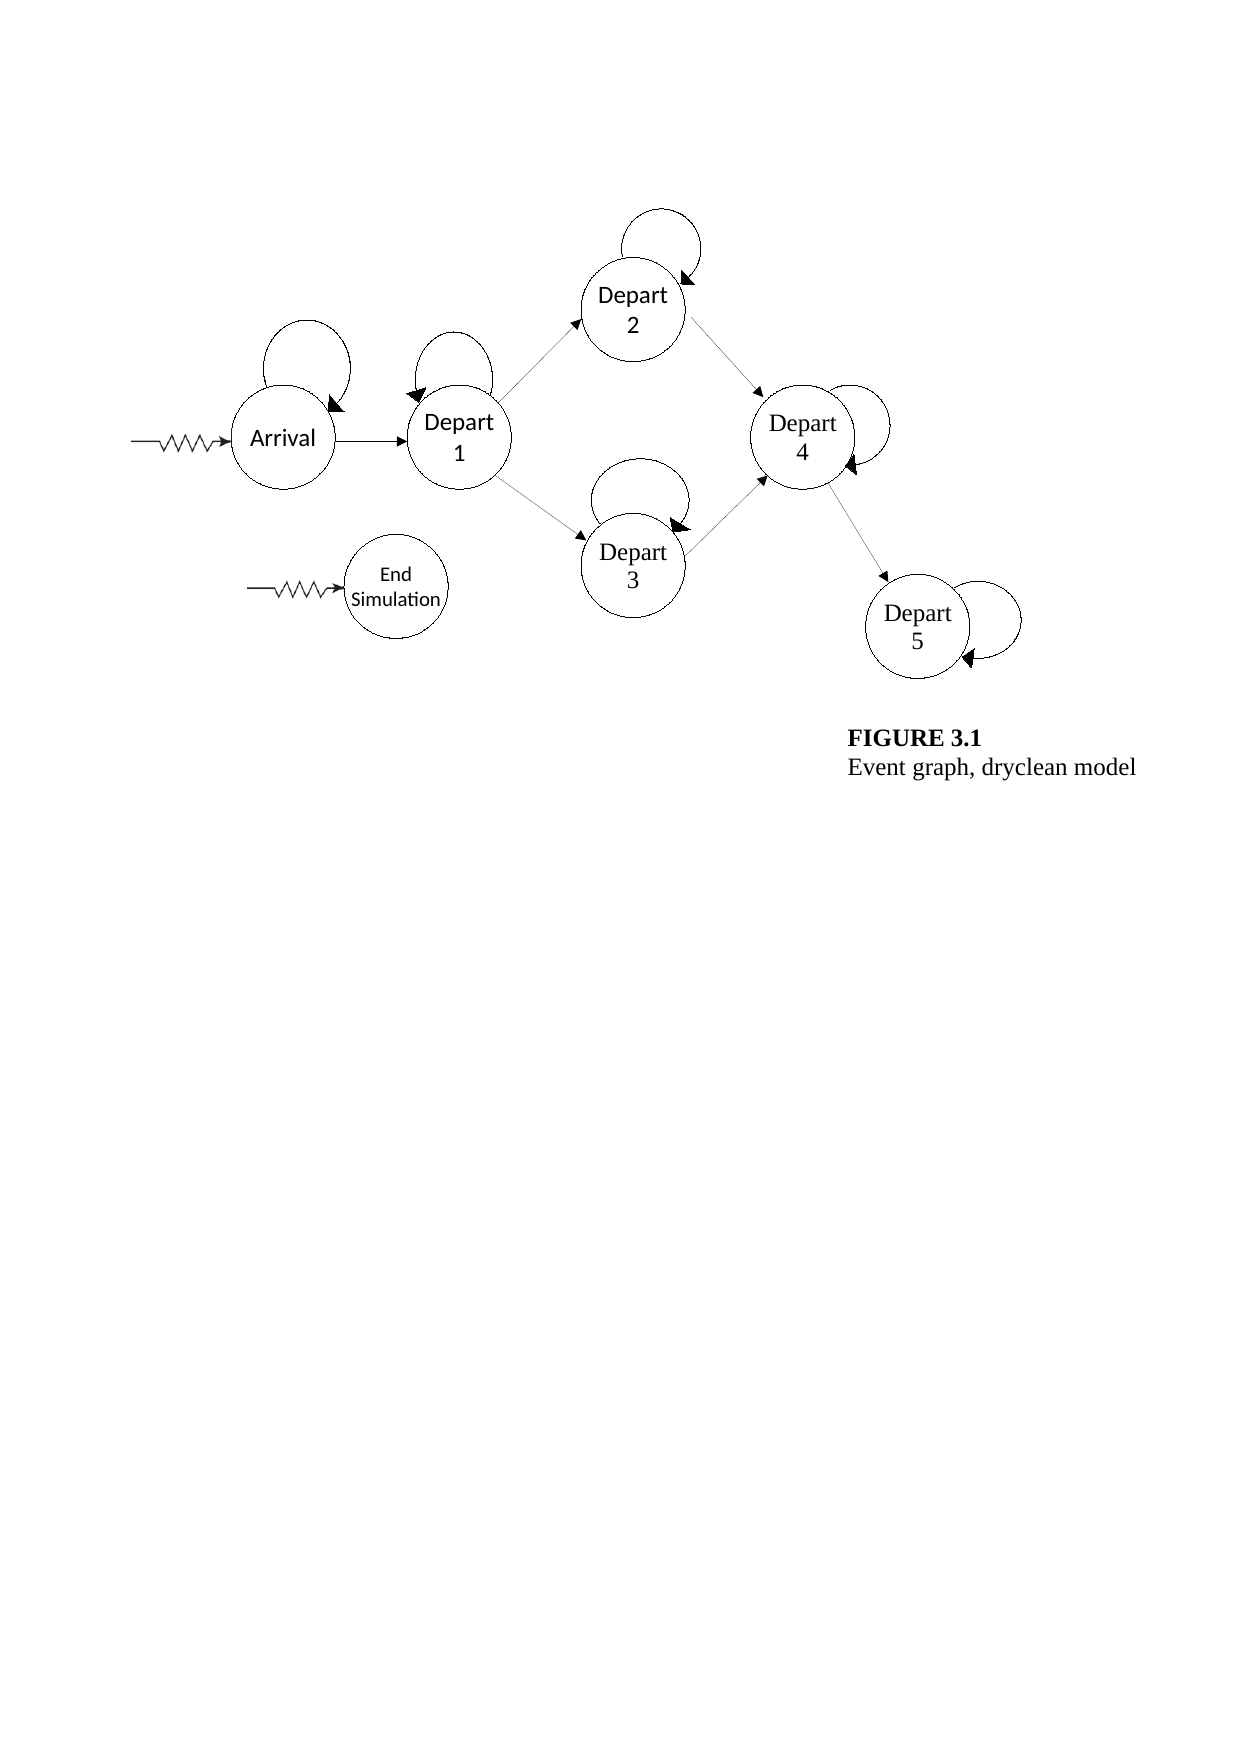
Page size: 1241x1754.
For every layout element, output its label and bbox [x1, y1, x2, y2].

picture [129, 428, 232, 453]
picture [245, 575, 345, 599]
